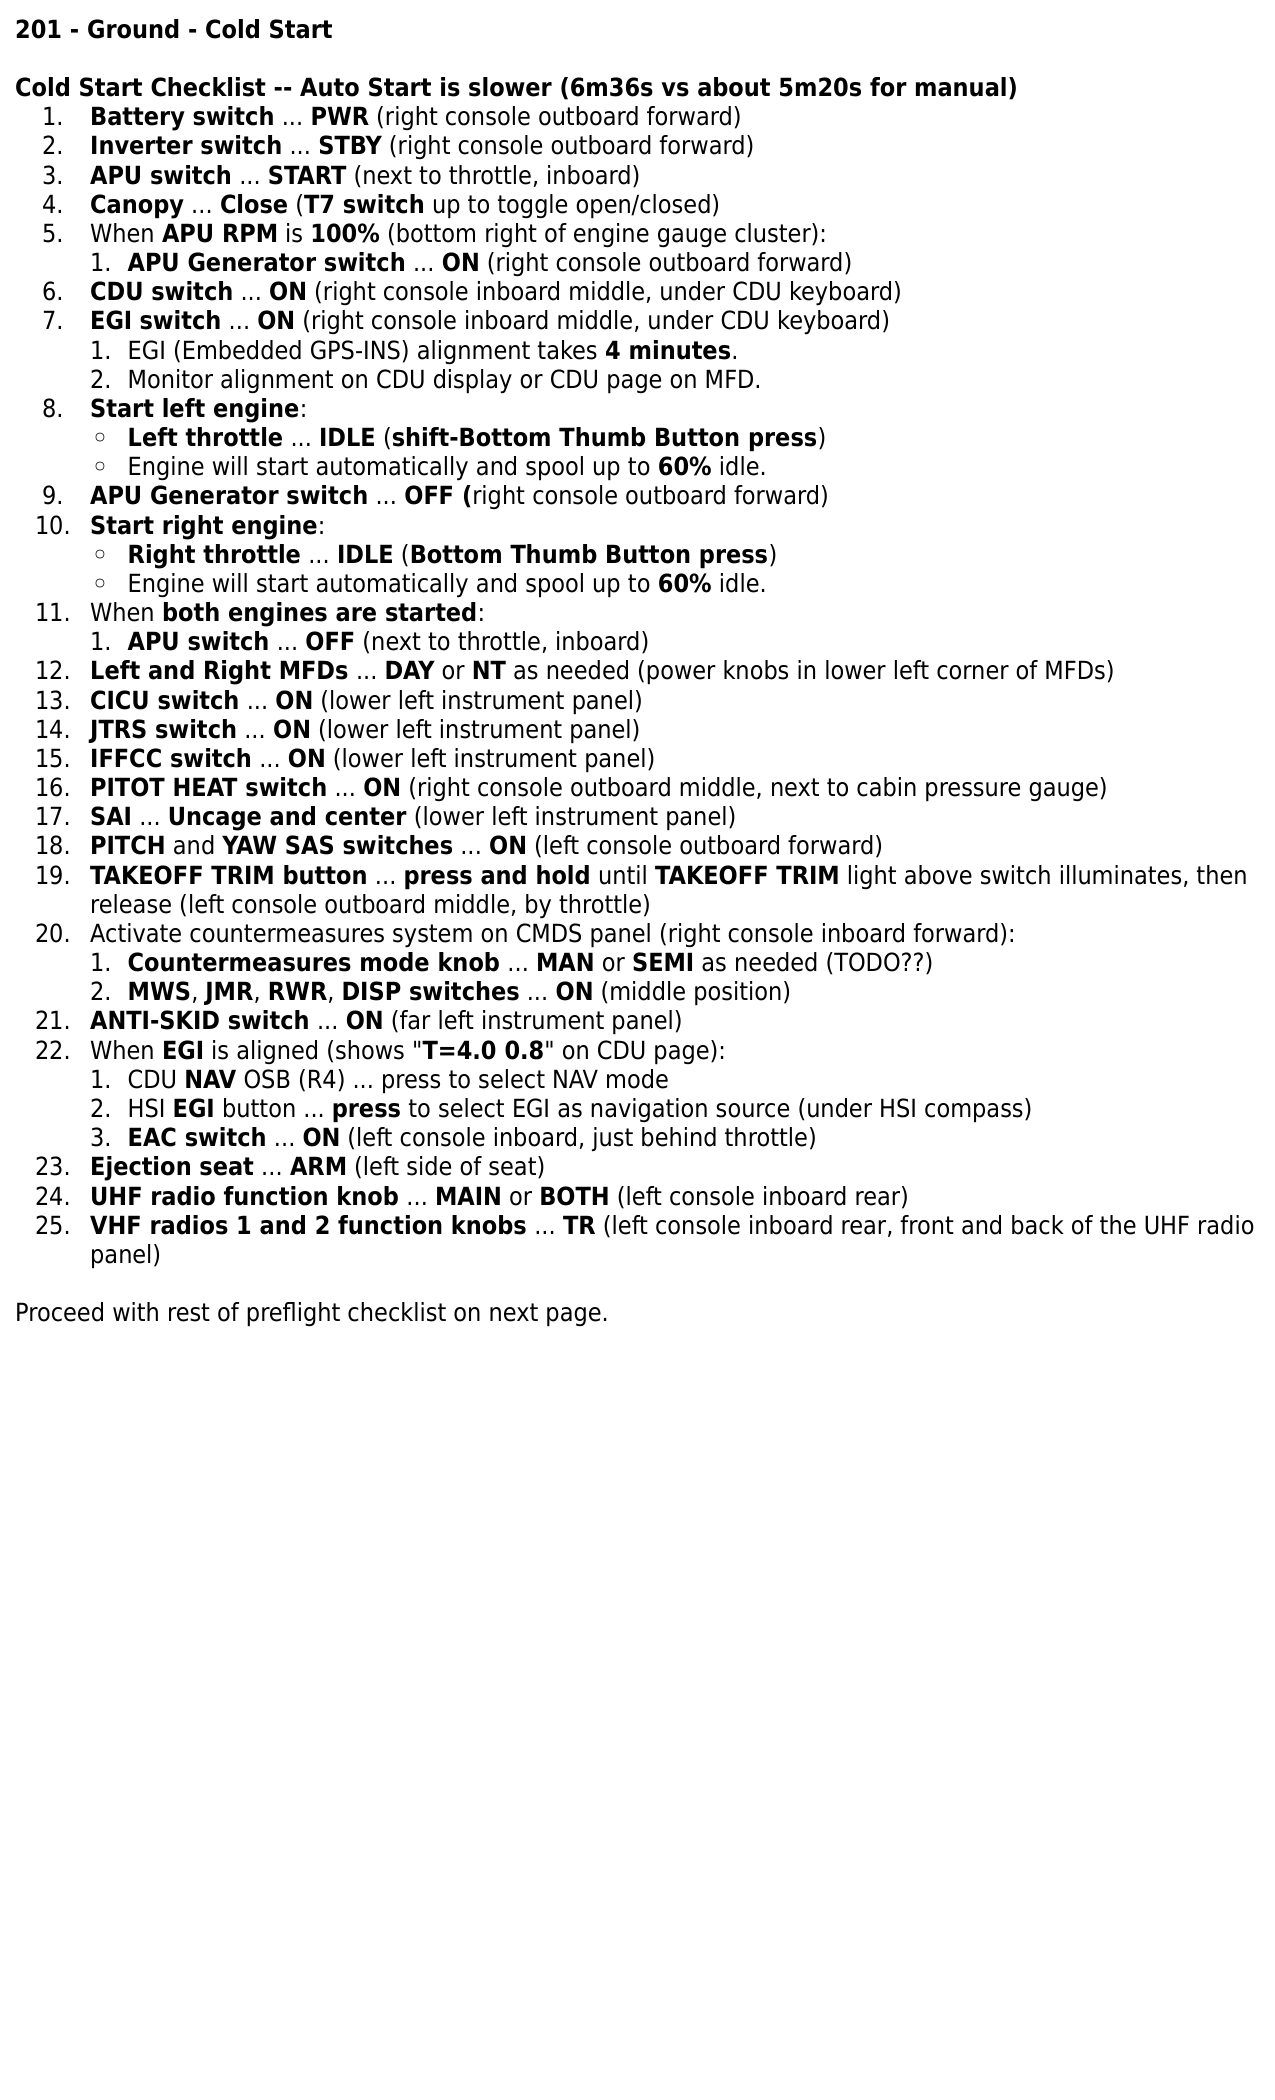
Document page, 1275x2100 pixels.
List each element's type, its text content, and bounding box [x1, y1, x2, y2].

list Countermeasures mode knob ... MAN or SEMI as needed (TODO??) [90, 948, 1260, 977]
list Engine will start automatically and spool up to 60% idle. [90, 452, 1260, 482]
list APU switch ... START (next to throttle, inboard) [52, 161, 1260, 190]
text 201 - Ground - Cold Start [15, 15, 1260, 44]
list JTRS switch ... ON (lower left instrument panel) [52, 715, 1260, 744]
list Engine will start automatically and spool up to 60% idle. [90, 569, 1260, 598]
list PITOT HEAT switch ... ON (right console outboard middle, next to cabin pressure gauge) [52, 773, 1260, 802]
list Ejection seat ... ARM (left side of seat) [52, 1152, 1260, 1182]
list Activate countermeasures system on CMDS panel (right console inboard forward): [52, 919, 1260, 948]
list TAKEOFF TRIM button ... press and hold until TAKEOFF TRIM light above switch illuminates, then release (left console outboard middle, by throttle) [52, 861, 1260, 919]
list MWS, JMR, RWR, DISP switches ... ON (middle position) [90, 977, 1260, 1007]
list APU Generator switch ... ON (right console outboard forward) [90, 248, 1260, 277]
list Canopy ... Close (T7 switch up to toggle open/closed) [52, 190, 1260, 219]
text Proceed with rest of preflight checklist on next page. [15, 1298, 1260, 1327]
list ANTI-SKID switch ... ON (far left instrument panel) [52, 1007, 1260, 1036]
list Inverter switch ... STBY (right console outboard forward) [52, 132, 1260, 161]
list When APU RPM is 100% (bottom right of engine gauge cluster): [52, 219, 1260, 248]
list When both engines are started: [52, 598, 1260, 627]
list VHF radios 1 and 2 function knobs ... TR (left console inboard rear, front and back of the UHF radio panel) [52, 1211, 1260, 1269]
list EAC switch ... ON (left console inboard, just behind throttle) [90, 1123, 1260, 1152]
list APU Generator switch ... OFF (right console outboard forward) [52, 482, 1260, 511]
list CICU switch ... ON (lower left instrument panel) [52, 686, 1260, 715]
text Cold Start Checklist -- Auto Start is slower (6m36s vs about 5m20s for manual) [15, 73, 1260, 102]
list CDU NAV OSB (R4) ... press to select NAV mode [90, 1065, 1260, 1094]
list EGI switch ... ON (right console inboard middle, under CDU keyboard) [52, 307, 1260, 336]
list EGI (Embedded GPS-INS) alignment takes 4 minutes. [90, 336, 1260, 365]
list HSI EGI button ... press to select EGI as navigation source (under HSI compass) [90, 1094, 1260, 1123]
list Start right engine: [52, 511, 1260, 540]
list SAI ... Uncage and center (lower left instrument panel) [52, 802, 1260, 832]
list APU switch ... OFF (next to throttle, inboard) [90, 627, 1260, 657]
list Left throttle ... IDLE (shift-Bottom Thumb Button press) [90, 423, 1260, 452]
list Start left engine: [52, 394, 1260, 423]
list PITCH and YAW SAS switches ... ON (left console outboard forward) [52, 832, 1260, 861]
list Battery switch ... PWR (right console outboard forward) [52, 102, 1260, 132]
list Left and Right MFDs ... DAY or NT as needed (power knobs in lower left corner of MFDs) [52, 657, 1260, 686]
list UHF radio function knob ... MAIN or BOTH (left console inboard rear) [52, 1182, 1260, 1211]
list Monitor alignment on CDU display or CDU page on MFD. [90, 365, 1260, 394]
list When EGI is aligned (shows "T=4.0 0.8" on CDU page): [52, 1036, 1260, 1065]
list IFFCC switch ... ON (lower left instrument panel) [52, 744, 1260, 773]
list Right throttle ... IDLE (Bottom Thumb Button press) [90, 540, 1260, 569]
list CDU switch ... ON (right console inboard middle, under CDU keyboard) [52, 277, 1260, 307]
